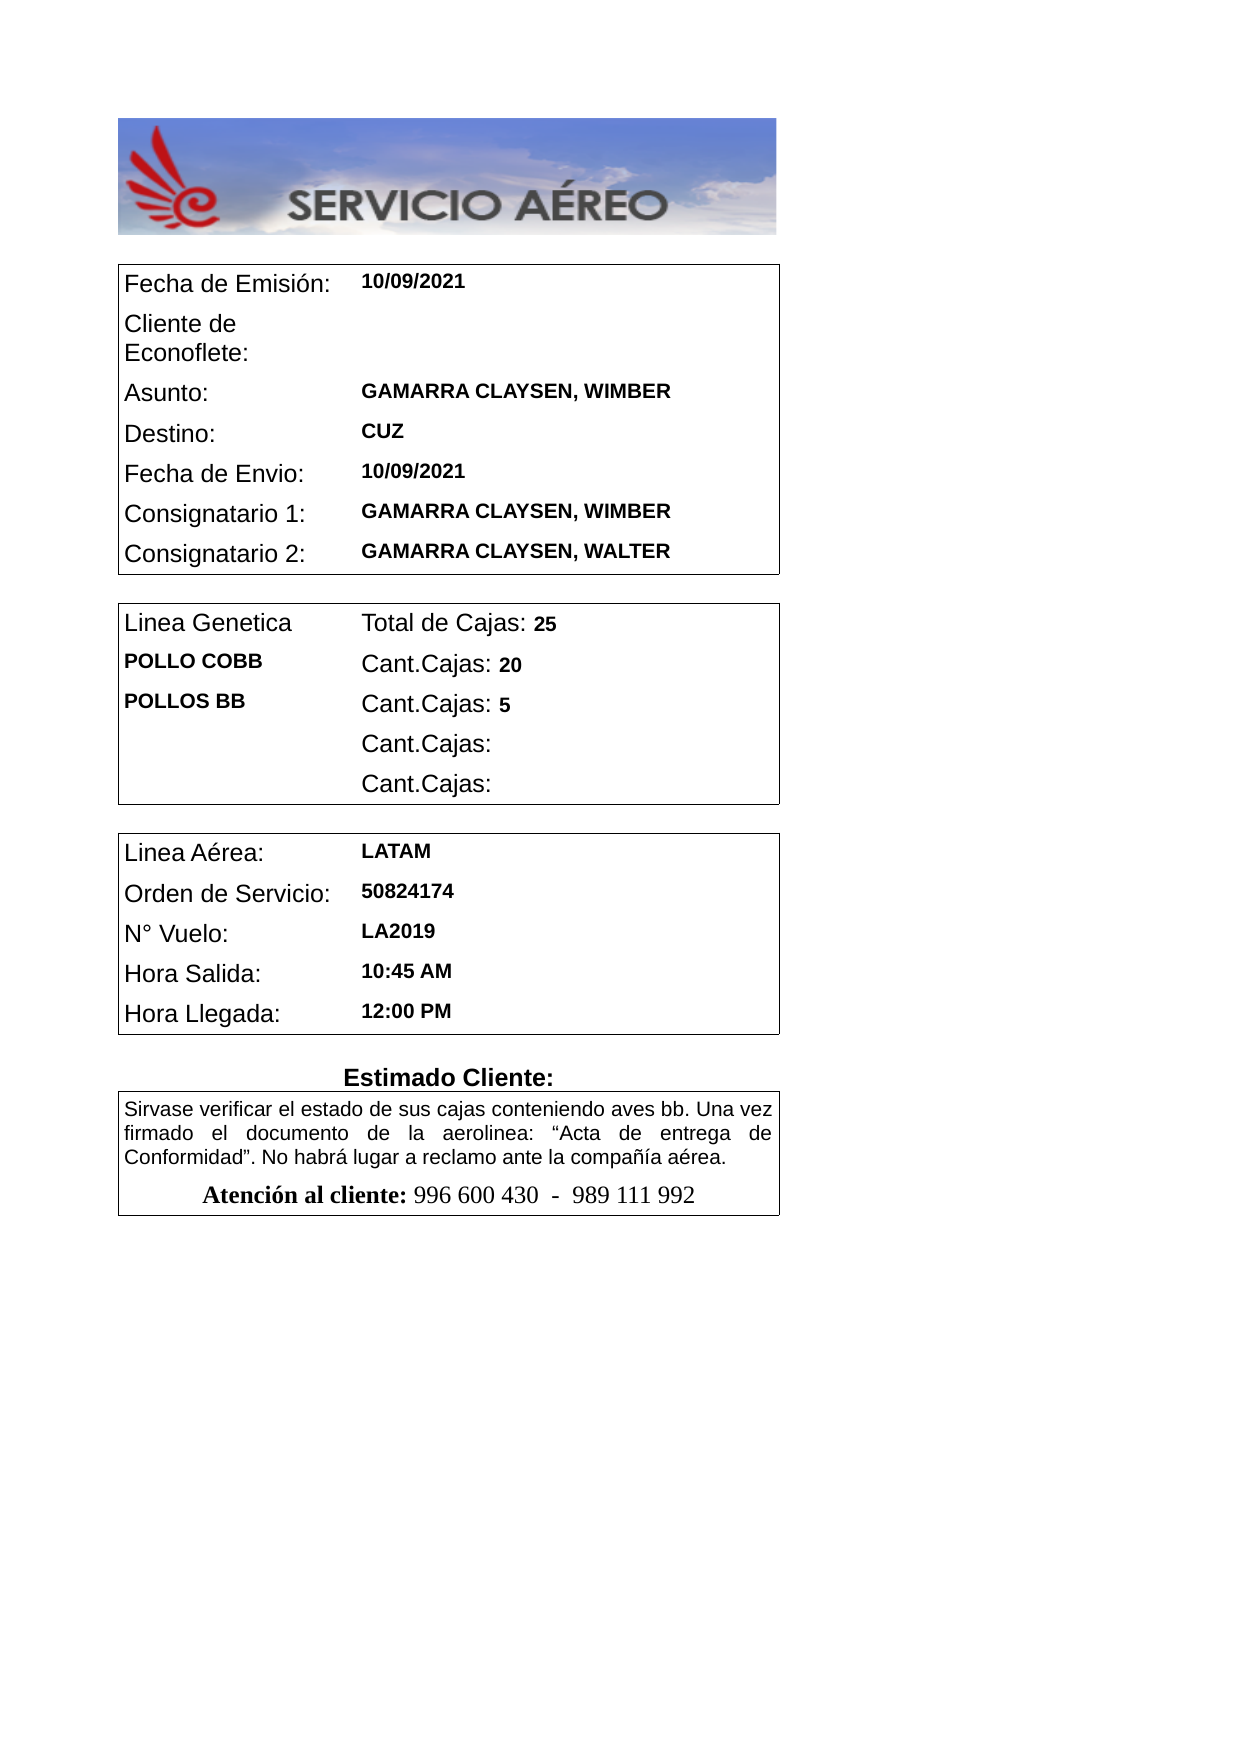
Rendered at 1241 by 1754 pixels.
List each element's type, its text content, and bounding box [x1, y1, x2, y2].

table_cell Hora Llegada: [119, 994, 356, 1034]
table_cell GAMARRA CLAYSEN, WIMBER [356, 373, 779, 413]
table_cell LA2019 [356, 913, 779, 953]
table_cell Cant.Cajas: [356, 723, 779, 763]
table_cell Estimado Cliente: [118, 1035, 779, 1091]
table_cell CUZ [356, 413, 779, 453]
table_cell Orden de Servicio: [119, 873, 356, 913]
table_cell Cant.Cajas: 5 [356, 683, 779, 723]
table_cell Fecha de Envio: [119, 453, 356, 493]
table_cell GAMARRA CLAYSEN, WALTER [356, 534, 779, 574]
table_cell [119, 764, 356, 804]
table_cell 12:00 PM [356, 994, 779, 1034]
table_cell N° Vuelo: [119, 913, 356, 953]
table_cell 10:45 AM [356, 953, 779, 993]
table_cell [118, 805, 356, 833]
table_header Fecha de Emisión: [119, 265, 356, 304]
table_cell 10/09/2021 [356, 453, 779, 493]
table_cell Linea Aérea: [119, 834, 356, 873]
table_cell POLLO COBB [119, 643, 356, 683]
table_cell Linea Genetica [119, 604, 356, 643]
table_header 10/09/2021 [356, 265, 779, 304]
table_cell Cant.Cajas: [356, 764, 779, 804]
table_cell Destino: [119, 413, 356, 453]
table_cell Consignatario 2: [119, 534, 356, 574]
table_cell [356, 304, 779, 373]
table_cell Cant.Cajas: 20 [356, 643, 779, 683]
table_cell Atención al cliente: 996 600 430 - 989 111 992 [119, 1175, 779, 1215]
table_cell Total de Cajas: 25 [356, 604, 779, 643]
table_cell [356, 805, 779, 833]
table_cell [118, 575, 356, 603]
table_cell [119, 723, 356, 763]
table_cell Cliente de Econoflete: [119, 304, 356, 373]
table_cell 50824174 [356, 873, 779, 913]
table_cell GAMARRA CLAYSEN, WIMBER [356, 493, 779, 533]
table_cell POLLOS BB [119, 683, 356, 723]
table_cell Consignatario 1: [119, 493, 356, 533]
table_cell [356, 575, 779, 603]
picture [118, 118, 777, 235]
table_cell Hora Salida: [119, 953, 356, 993]
table_cell Sirvase verificar el estado de sus cajas conteniendo aves bb. Una vez firmado el documento de la aerolinea: “Acta de entrega de Conformidad”. No habrá lugar a reclamo ante la compañía aérea. [119, 1092, 779, 1175]
table_cell Asunto: [119, 373, 356, 413]
table_cell LATAM [356, 834, 779, 873]
